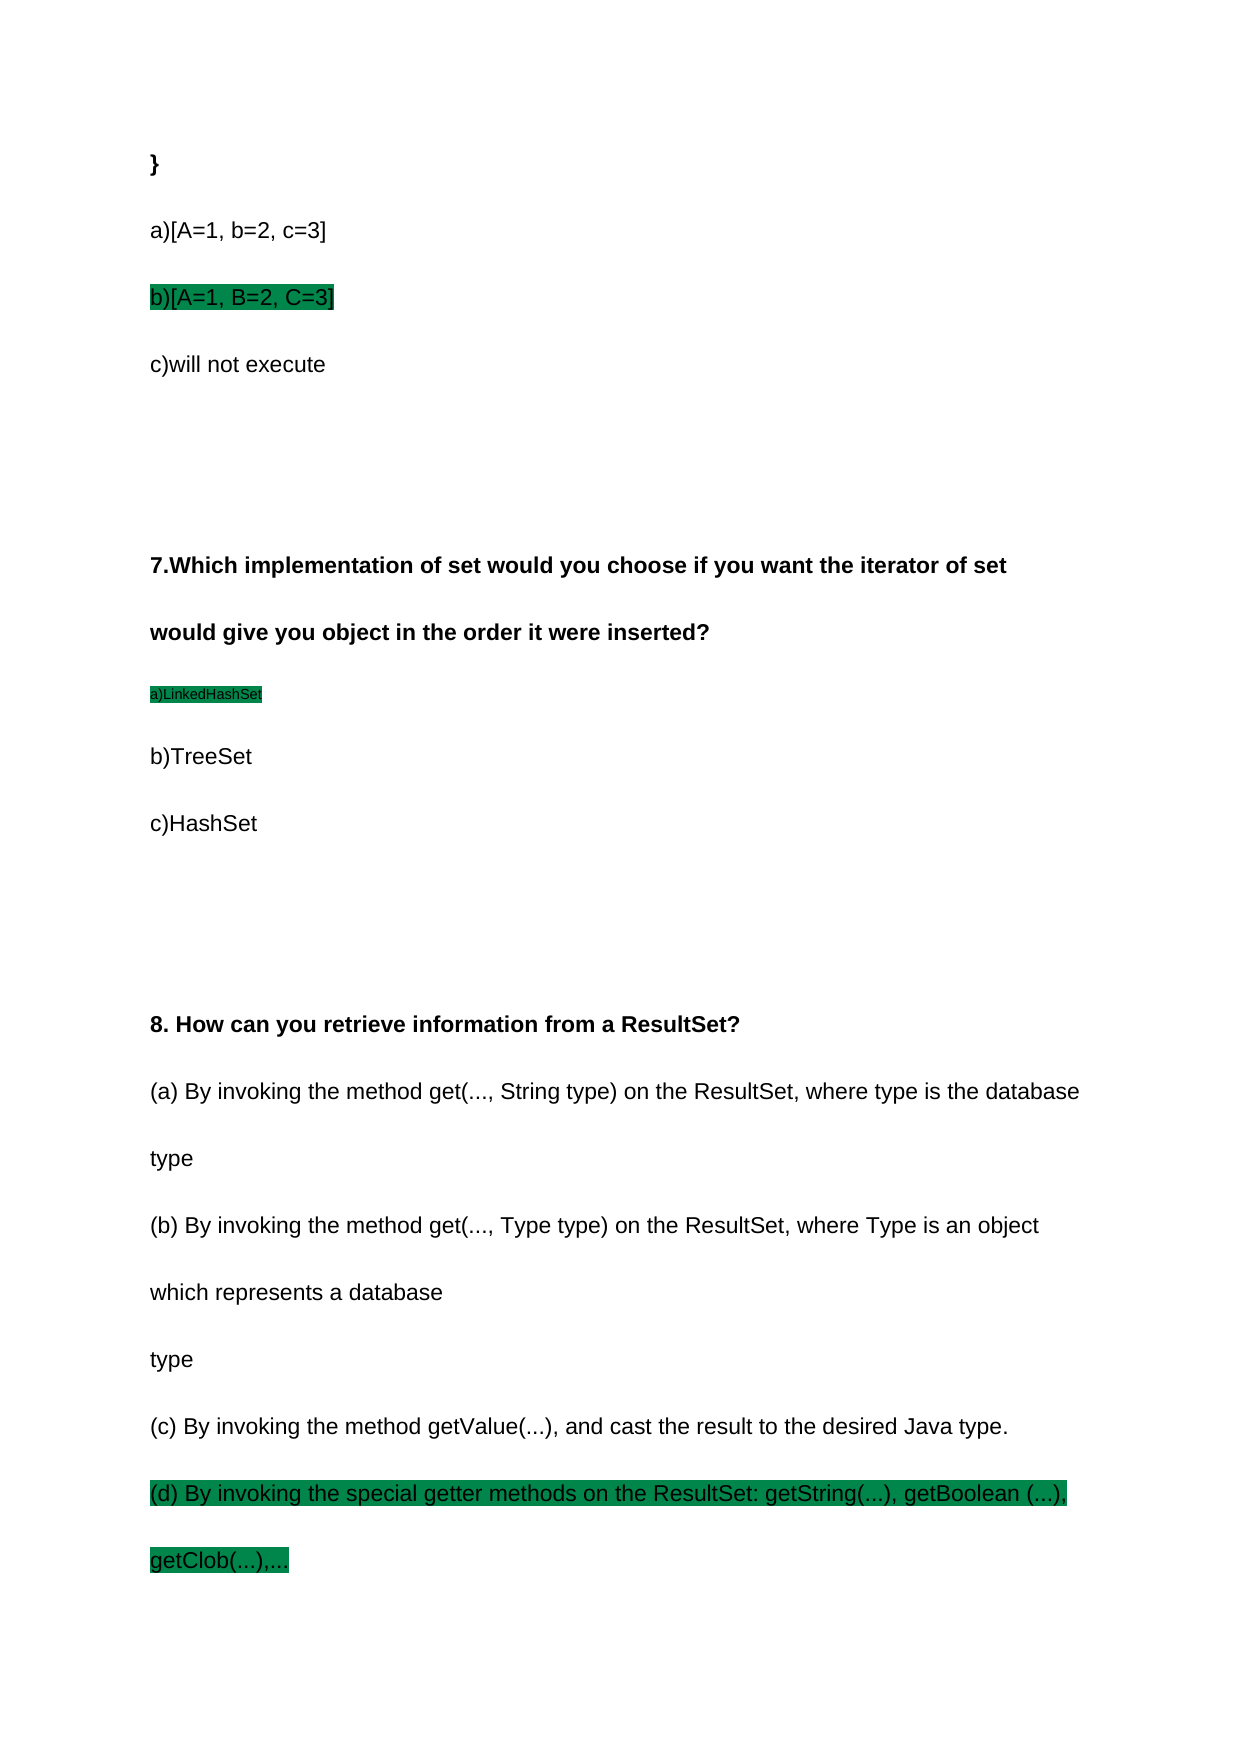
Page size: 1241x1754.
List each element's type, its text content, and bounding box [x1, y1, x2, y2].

text } [150, 150, 1090, 176]
text c)will not execute [150, 351, 1090, 377]
text which represents a database [150, 1279, 1090, 1305]
text getClob(...),... [150, 1547, 1090, 1573]
text a)LinkedHashSet [150, 686, 1090, 703]
text 7.Which implementation of set would you choose if you want the iterator of set [150, 552, 1090, 578]
text 8. How can you retrieve information from a ResultSet? [150, 1011, 1090, 1037]
text (d) By invoking the special getter methods on the ResultSet: getString(...), getBoolean (...), [150, 1480, 1090, 1506]
text b)[A=1, B=2, C=3] [150, 284, 1090, 310]
text (c) By invoking the method getValue(...), and cast the result to the desired Java type. [150, 1413, 1090, 1439]
text b)TreeSet [150, 743, 1090, 769]
text type [150, 1346, 1090, 1372]
text a)[A=1, b=2, c=3] [150, 217, 1090, 243]
text type [150, 1145, 1090, 1171]
text (b) By invoking the method get(..., Type type) on the ResultSet, where Type is an object [150, 1212, 1090, 1238]
text would give you object in the order it were inserted? [150, 619, 1090, 645]
text (a) By invoking the method get(..., String type) on the ResultSet, where type is the database [150, 1078, 1090, 1104]
text c)HashSet [150, 810, 1090, 837]
